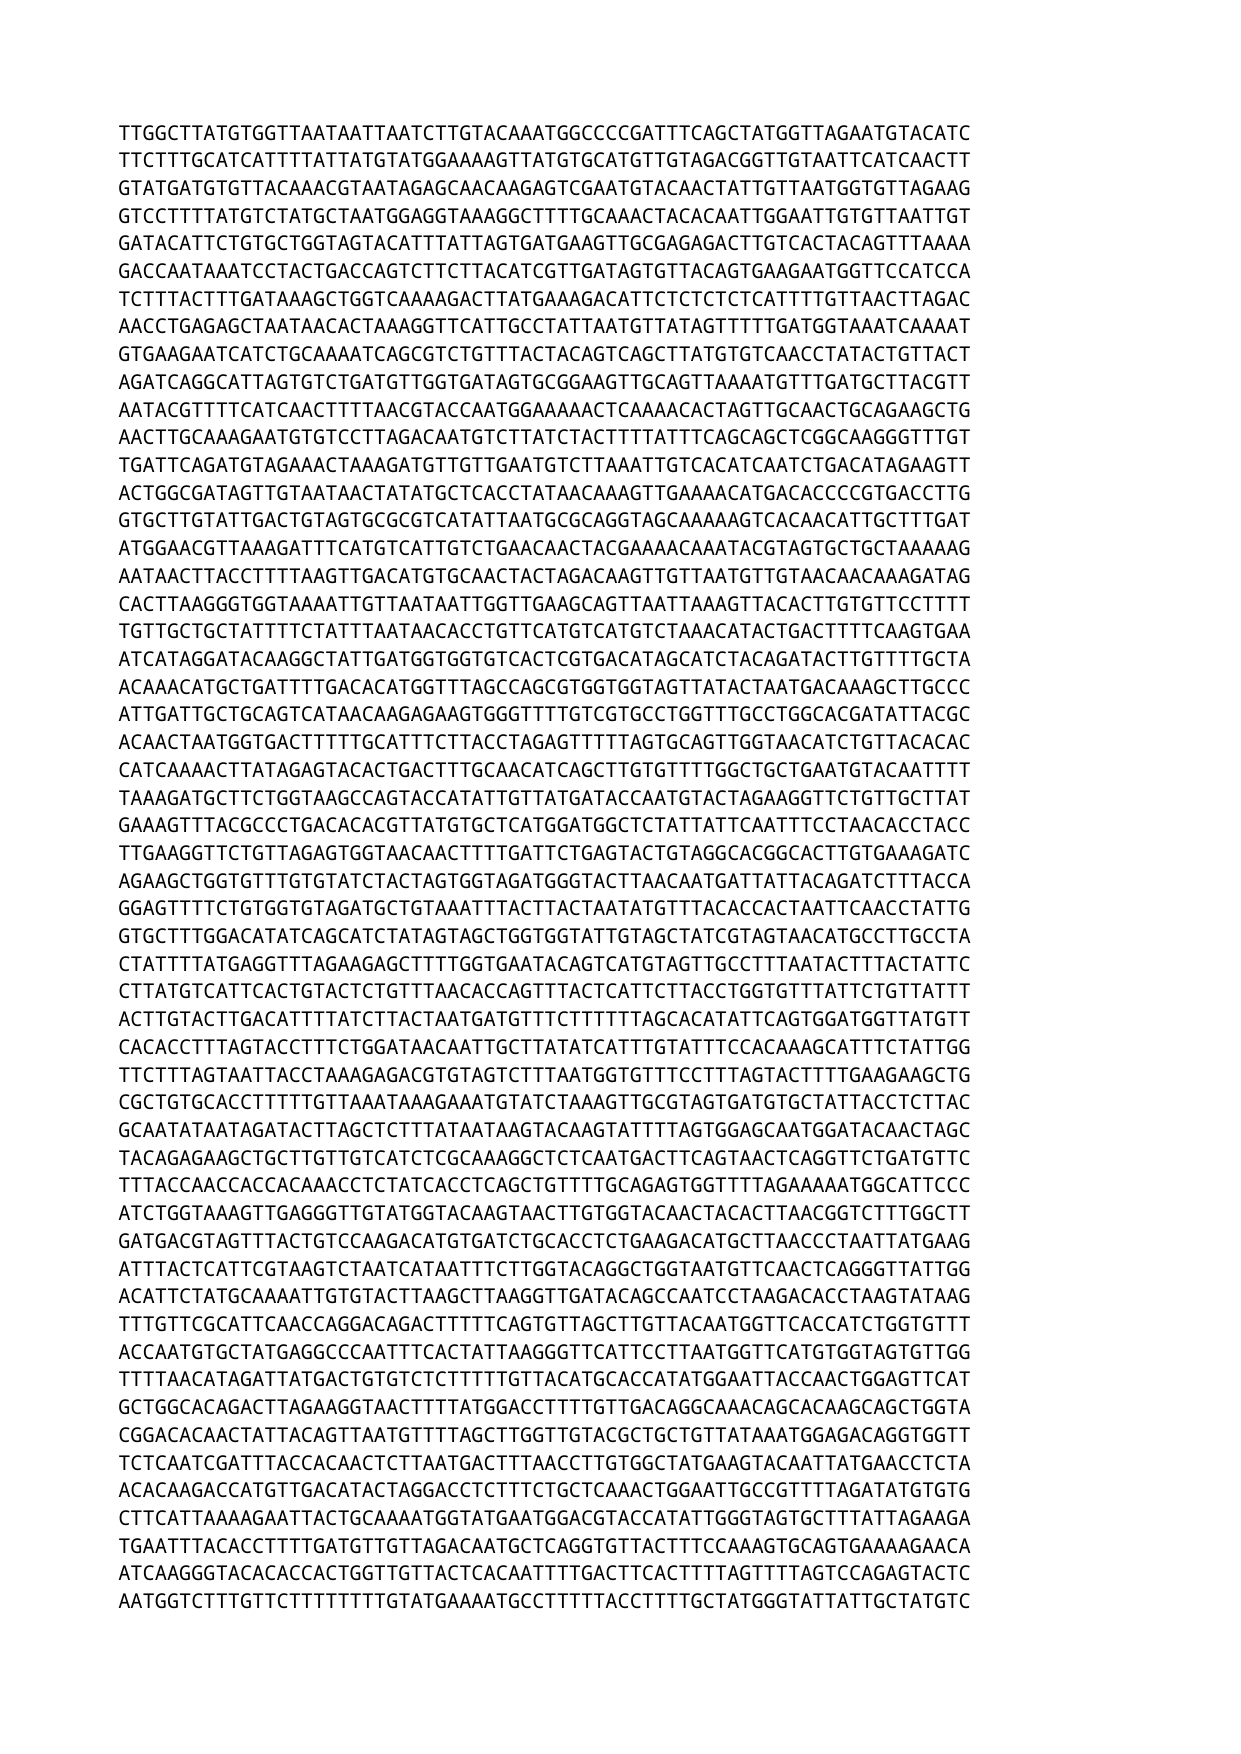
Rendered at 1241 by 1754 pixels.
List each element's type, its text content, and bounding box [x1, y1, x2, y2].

text ATCAAGGGTACACACCACTGGTTGTTACTCACAATTTTGACTTCACTTTTAGTTTTAGTCCAGAGTACTC [118, 1559, 1122, 1587]
text TTTTAACATAGATTATGACTGTGTCTCTTTTTGTTACATGCACCATATGGAATTACCAACTGGAGTTCAT [118, 1365, 1122, 1393]
text ACACAAGACCATGTTGACATACTAGGACCTCTTTCTGCTCAAACTGGAATTGCCGTTTTAGATATGTGTG [118, 1476, 1122, 1503]
text TTGGCTTATGTGGTTAATAATTAATCTTGTACAAATGGCCCCGATTTCAGCTATGGTTAGAATGTACATC [118, 118, 1122, 146]
text CACACCTTTAGTACCTTTCTGGATAACAATTGCTTATATCATTTGTATTTCCACAAAGCATTTCTATTGG [118, 1032, 1122, 1060]
text ATCTGGTAAAGTTGAGGGTTGTATGGTACAAGTAACTTGTGGTACAACTACACTTAACGGTCTTTGGCTT [118, 1199, 1122, 1226]
text ATTTACTCATTCGTAAGTCTAATCATAATTTCTTGGTACAGGCTGGTAATGTTCAACTCAGGGTTATTGG [118, 1254, 1122, 1282]
text TTCTTTGCATCATTTTATTATGTATGGAAAAGTTATGTGCATGTTGTAGACGGTTGTAATTCATCAACTT [118, 146, 1122, 173]
text CTTATGTCATTCACTGTACTCTGTTTAACACCAGTTTACTCATTCTTACCTGGTGTTTATTCTGTTATTT [118, 977, 1122, 1005]
text AGAAGCTGGTGTTTGTGTATCTACTAGTGGTAGATGGGTACTTAACAATGATTATTACAGATCTTTACCA [118, 866, 1122, 894]
text ACTGGCGATAGTTGTAATAACTATATGCTCACCTATAACAAAGTTGAAAACATGACACCCCGTGACCTTG [118, 478, 1122, 506]
text GTATGATGTGTTACAAACGTAATAGAGCAACAAGAGTCGAATGTACAACTATTGTTAATGGTGTTAGAAG [118, 173, 1122, 201]
text AATACGTTTTCATCAACTTTTAACGTACCAATGGAAAAACTCAAAACACTAGTTGCAACTGCAGAAGCTG [118, 395, 1122, 423]
text AACCTGAGAGCTAATAACACTAAAGGTTCATTGCCTATTAATGTTATAGTTTTTGATGGTAAATCAAAAT [118, 312, 1122, 340]
text CGGACACAACTATTACAGTTAATGTTTTAGCTTGGTTGTACGCTGCTGTTATAAATGGAGACAGGTGGTT [118, 1420, 1122, 1448]
text GCTGGCACAGACTTAGAAGGTAACTTTTATGGACCTTTTGTTGACAGGCAAACAGCACAAGCAGCTGGTA [118, 1393, 1122, 1420]
text TGAATTTACACCTTTTGATGTTGTTAGACAATGCTCAGGTGTTACTTTCCAAAGTGCAGTGAAAAGAACA [118, 1531, 1122, 1559]
text TTCTTTAGTAATTACCTAAAGAGACGTGTAGTCTTTAATGGTGTTTCCTTTAGTACTTTTGAAGAAGCTG [118, 1060, 1122, 1088]
text TAAAGATGCTTCTGGTAAGCCAGTACCATATTGTTATGATACCAATGTACTAGAAGGTTCTGTTGCTTAT [118, 783, 1122, 811]
text GACCAATAAATCCTACTGACCAGTCTTCTTACATCGTTGATAGTGTTACAGTGAAGAATGGTTCCATCCA [118, 257, 1122, 284]
text GTGCTTGTATTGACTGTAGTGCGCGTCATATTAATGCGCAGGTAGCAAAAAGTCACAACATTGCTTTGAT [118, 506, 1122, 534]
text TTTACCAACCACCACAAACCTCTATCACCTCAGCTGTTTTGCAGAGTGGTTTTAGAAAAATGGCATTCCC [118, 1171, 1122, 1199]
text ACAAACATGCTGATTTTGACACATGGTTTAGCCAGCGTGGTGGTAGTTATACTAATGACAAAGCTTGCCC [118, 672, 1122, 700]
text TCTCAATCGATTTACCACAACTCTTAATGACTTTAACCTTGTGGCTATGAAGTACAATTATGAACCTCTA [118, 1448, 1122, 1476]
text GTCCTTTTATGTCTATGCTAATGGAGGTAAAGGCTTTTGCAAACTACACAATTGGAATTGTGTTAATTGT [118, 201, 1122, 229]
text CTTCATTAAAAGAATTACTGCAAAATGGTATGAATGGACGTACCATATTGGGTAGTGCTTTATTAGAAGA [118, 1503, 1122, 1531]
text AACTTGCAAAGAATGTGTCCTTAGACAATGTCTTATCTACTTTTATTTCAGCAGCTCGGCAAGGGTTTGT [118, 423, 1122, 451]
text CACTTAAGGGTGGTAAAATTGTTAATAATTGGTTGAAGCAGTTAATTAAAGTTACACTTGTGTTCCTTTT [118, 589, 1122, 617]
text TTGAAGGTTCTGTTAGAGTGGTAACAACTTTTGATTCTGAGTACTGTAGGCACGGCACTTGTGAAAGATC [118, 838, 1122, 866]
text ATTGATTGCTGCAGTCATAACAAGAGAAGTGGGTTTTGTCGTGCCTGGTTTGCCTGGCACGATATTACGC [118, 700, 1122, 728]
text GATACATTCTGTGCTGGTAGTACATTTATTAGTGATGAAGTTGCGAGAGACTTGTCACTACAGTTTAAAA [118, 229, 1122, 257]
text ATCATAGGATACAAGGCTATTGATGGTGGTGTCACTCGTGACATAGCATCTACAGATACTTGTTTTGCTA [118, 644, 1122, 672]
text GTGCTTTGGACATATCAGCATCTATAGTAGCTGGTGGTATTGTAGCTATCGTAGTAACATGCCTTGCCTA [118, 922, 1122, 949]
text AATGGTCTTTGTTCTTTTTTTTGTATGAAAATGCCTTTTTACCTTTTGCTATGGGTATTATTGCTATGTC [118, 1587, 1122, 1614]
text TTTGTTCGCATTCAACCAGGACAGACTTTTTCAGTGTTAGCTTGTTACAATGGTTCACCATCTGGTGTTT [118, 1309, 1122, 1337]
text CATCAAAACTTATAGAGTACACTGACTTTGCAACATCAGCTTGTGTTTTGGCTGCTGAATGTACAATTTT [118, 755, 1122, 783]
text GCAATATAATAGATACTTAGCTCTTTATAATAAGTACAAGTATTTTAGTGGAGCAATGGATACAACTAGC [118, 1116, 1122, 1143]
text TCTTTACTTTGATAAAGCTGGTCAAAAGACTTATGAAAGACATTCTCTCTCTCATTTTGTTAACTTAGAC [118, 284, 1122, 312]
text ACAACTAATGGTGACTTTTTGCATTTCTTACCTAGAGTTTTTAGTGCAGTTGGTAACATCTGTTACACAC [118, 728, 1122, 755]
text GGAGTTTTCTGTGGTGTAGATGCTGTAAATTTACTTACTAATATGTTTACACCACTAATTCAACCTATTG [118, 894, 1122, 922]
text TGATTCAGATGTAGAAACTAAAGATGTTGTTGAATGTCTTAAATTGTCACATCAATCTGACATAGAAGTT [118, 451, 1122, 478]
text GATGACGTAGTTTACTGTCCAAGACATGTGATCTGCACCTCTGAAGACATGCTTAACCCTAATTATGAAG [118, 1226, 1122, 1254]
text CGCTGTGCACCTTTTTGTTAAATAAAGAAATGTATCTAAAGTTGCGTAGTGATGTGCTATTACCTCTTAC [118, 1088, 1122, 1116]
text ATGGAACGTTAAAGATTTCATGTCATTGTCTGAACAACTACGAAAACAAATACGTAGTGCTGCTAAAAAG [118, 534, 1122, 561]
text TACAGAGAAGCTGCTTGTTGTCATCTCGCAAAGGCTCTCAATGACTTCAGTAACTCAGGTTCTGATGTTC [118, 1143, 1122, 1171]
text CTATTTTATGAGGTTTAGAAGAGCTTTTGGTGAATACAGTCATGTAGTTGCCTTTAATACTTTACTATTC [118, 949, 1122, 977]
text GAAAGTTTACGCCCTGACACACGTTATGTGCTCATGGATGGCTCTATTATTCAATTTCCTAACACCTACC [118, 811, 1122, 838]
text ACCAATGTGCTATGAGGCCCAATTTCACTATTAAGGGTTCATTCCTTAATGGTTCATGTGGTAGTGTTGG [118, 1337, 1122, 1365]
text AATAACTTACCTTTTAAGTTGACATGTGCAACTACTAGACAAGTTGTTAATGTTGTAACAACAAAGATAG [118, 561, 1122, 589]
text GTGAAGAATCATCTGCAAAATCAGCGTCTGTTTACTACAGTCAGCTTATGTGTCAACCTATACTGTTACT [118, 340, 1122, 367]
text TGTTGCTGCTATTTTCTATTTAATAACACCTGTTCATGTCATGTCTAAACATACTGACTTTTCAAGTGAA [118, 617, 1122, 644]
text ACATTCTATGCAAAATTGTGTACTTAAGCTTAAGGTTGATACAGCCAATCCTAAGACACCTAAGTATAAG [118, 1282, 1122, 1309]
text ACTTGTACTTGACATTTTATCTTACTAATGATGTTTCTTTTTTAGCACATATTCAGTGGATGGTTATGTT [118, 1005, 1122, 1032]
text AGATCAGGCATTAGTGTCTGATGTTGGTGATAGTGCGGAAGTTGCAGTTAAAATGTTTGATGCTTACGTT [118, 367, 1122, 395]
